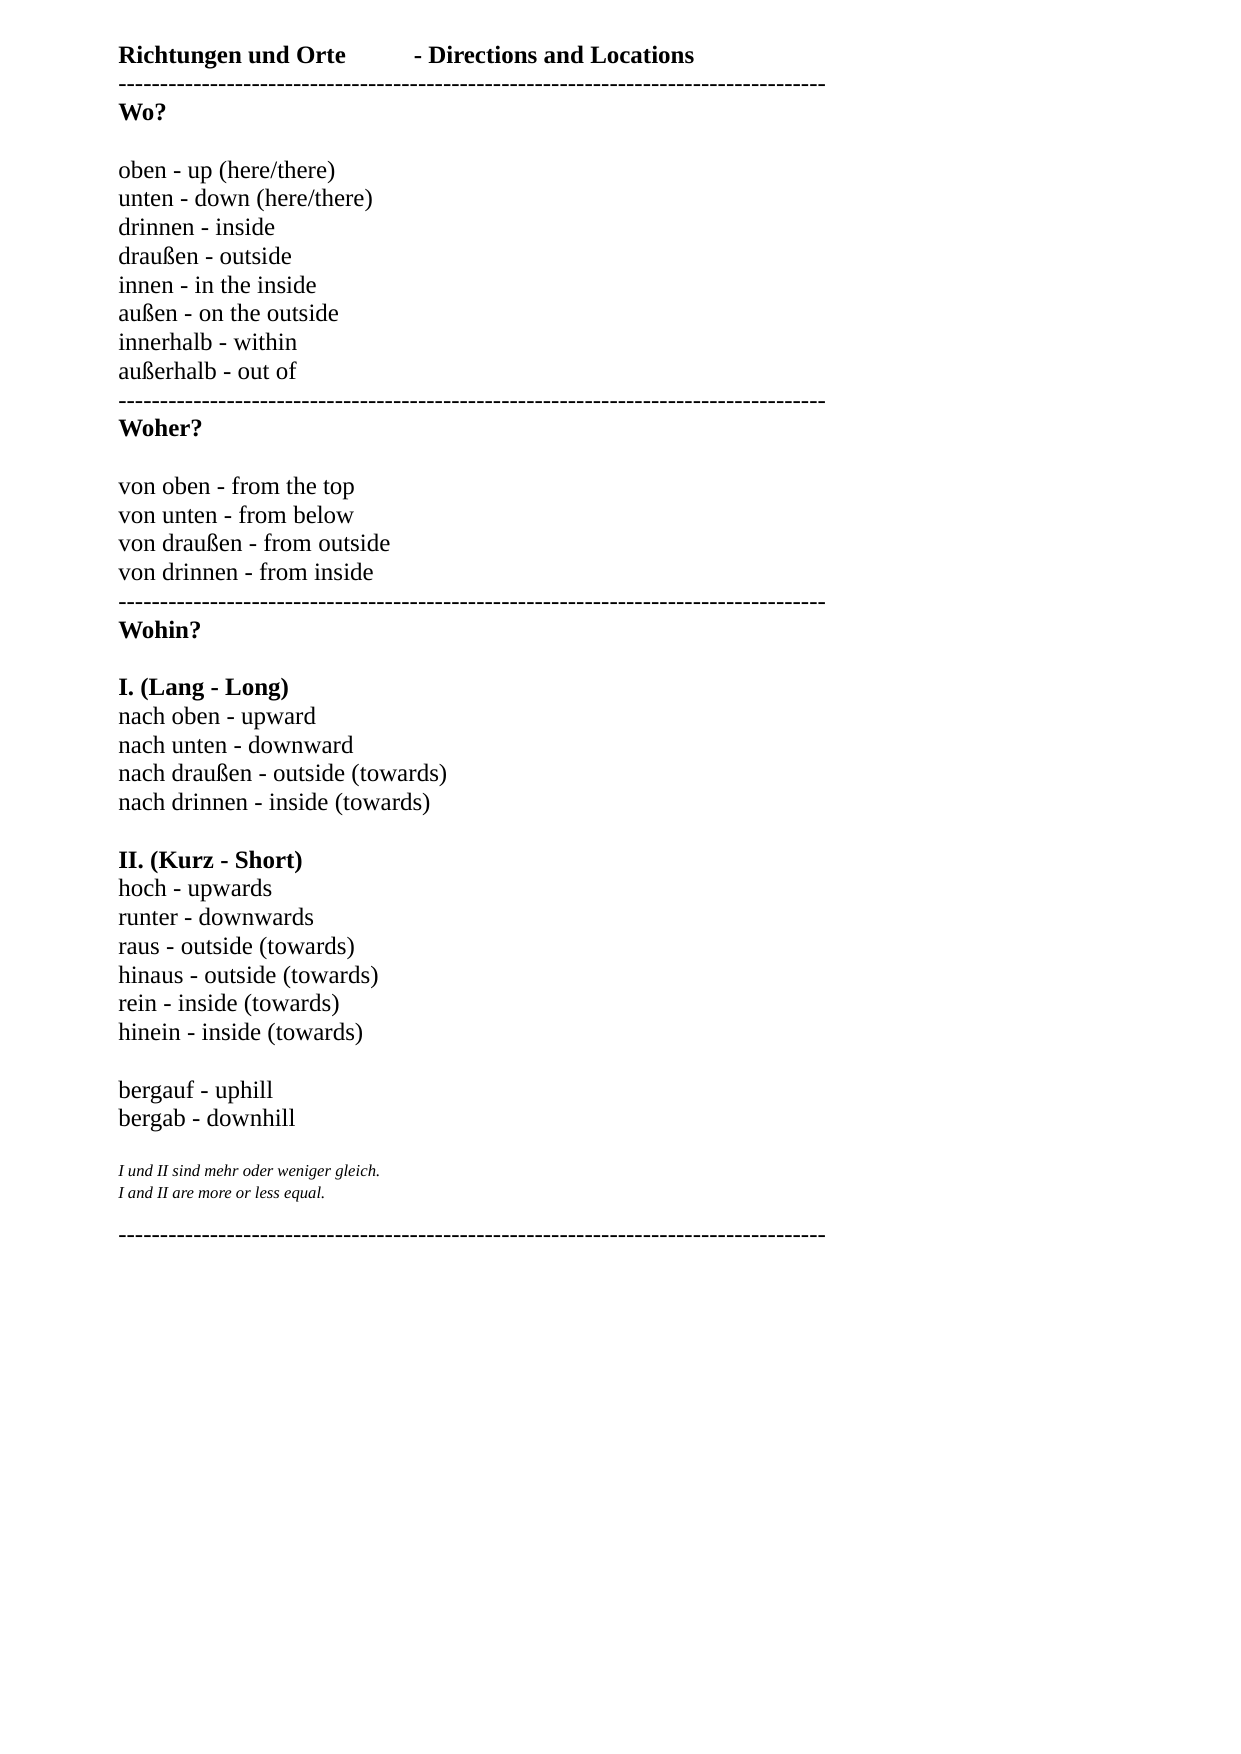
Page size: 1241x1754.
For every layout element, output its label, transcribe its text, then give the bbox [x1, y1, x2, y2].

text nach drinnen - inside (towards) [118, 787, 1122, 816]
text draußen - outside [118, 241, 1122, 270]
text Wohin? [118, 615, 1122, 643]
text außen - on the outside [118, 298, 1122, 327]
text bergab - downhill [118, 1103, 1122, 1132]
text hinaus - outside (towards) [118, 960, 1122, 988]
text drinnen - inside [118, 212, 1122, 241]
text ------------------------------------------------------------------------------------- [118, 1219, 1122, 1248]
text hinein - inside (towards) [118, 1017, 1122, 1046]
text I und II sind mehr oder weniger gleich. I and II are more or less equal. [118, 1161, 1122, 1202]
text hoch - upwards [118, 873, 1122, 902]
text bergauf - uphill [118, 1075, 1122, 1103]
text von oben - from the top [118, 471, 1122, 500]
text von draußen - from outside [118, 528, 1122, 557]
text innerhalb - within außerhalb - out of [118, 327, 1122, 385]
text innen - in the inside [118, 270, 1122, 298]
text Wo? [118, 97, 1122, 126]
text raus - outside (towards) [118, 931, 1122, 960]
text Woher? [118, 413, 1122, 442]
text nach unten - downward [118, 730, 1122, 758]
text II. (Kurz - Short) [118, 845, 1122, 873]
text I. (Lang - Long) [118, 672, 1122, 701]
text ------------------------------------------------------------------------------------- [118, 586, 1122, 615]
text nach draußen - outside (towards) [118, 758, 1122, 787]
text Richtungen und Orte - Directions and Locations [118, 40, 1122, 68]
text ------------------------------------------------------------------------------------- [118, 68, 1122, 97]
text rein - inside (towards) [118, 988, 1122, 1017]
text unten - down (here/there) [118, 183, 1122, 212]
text von drinnen - from inside [118, 557, 1122, 586]
text runter - downwards [118, 902, 1122, 931]
text von unten - from below [118, 500, 1122, 528]
text ------------------------------------------------------------------------------------- [118, 385, 1122, 413]
text nach oben - upward [118, 701, 1122, 730]
text oben - up (here/there) [118, 155, 1122, 183]
